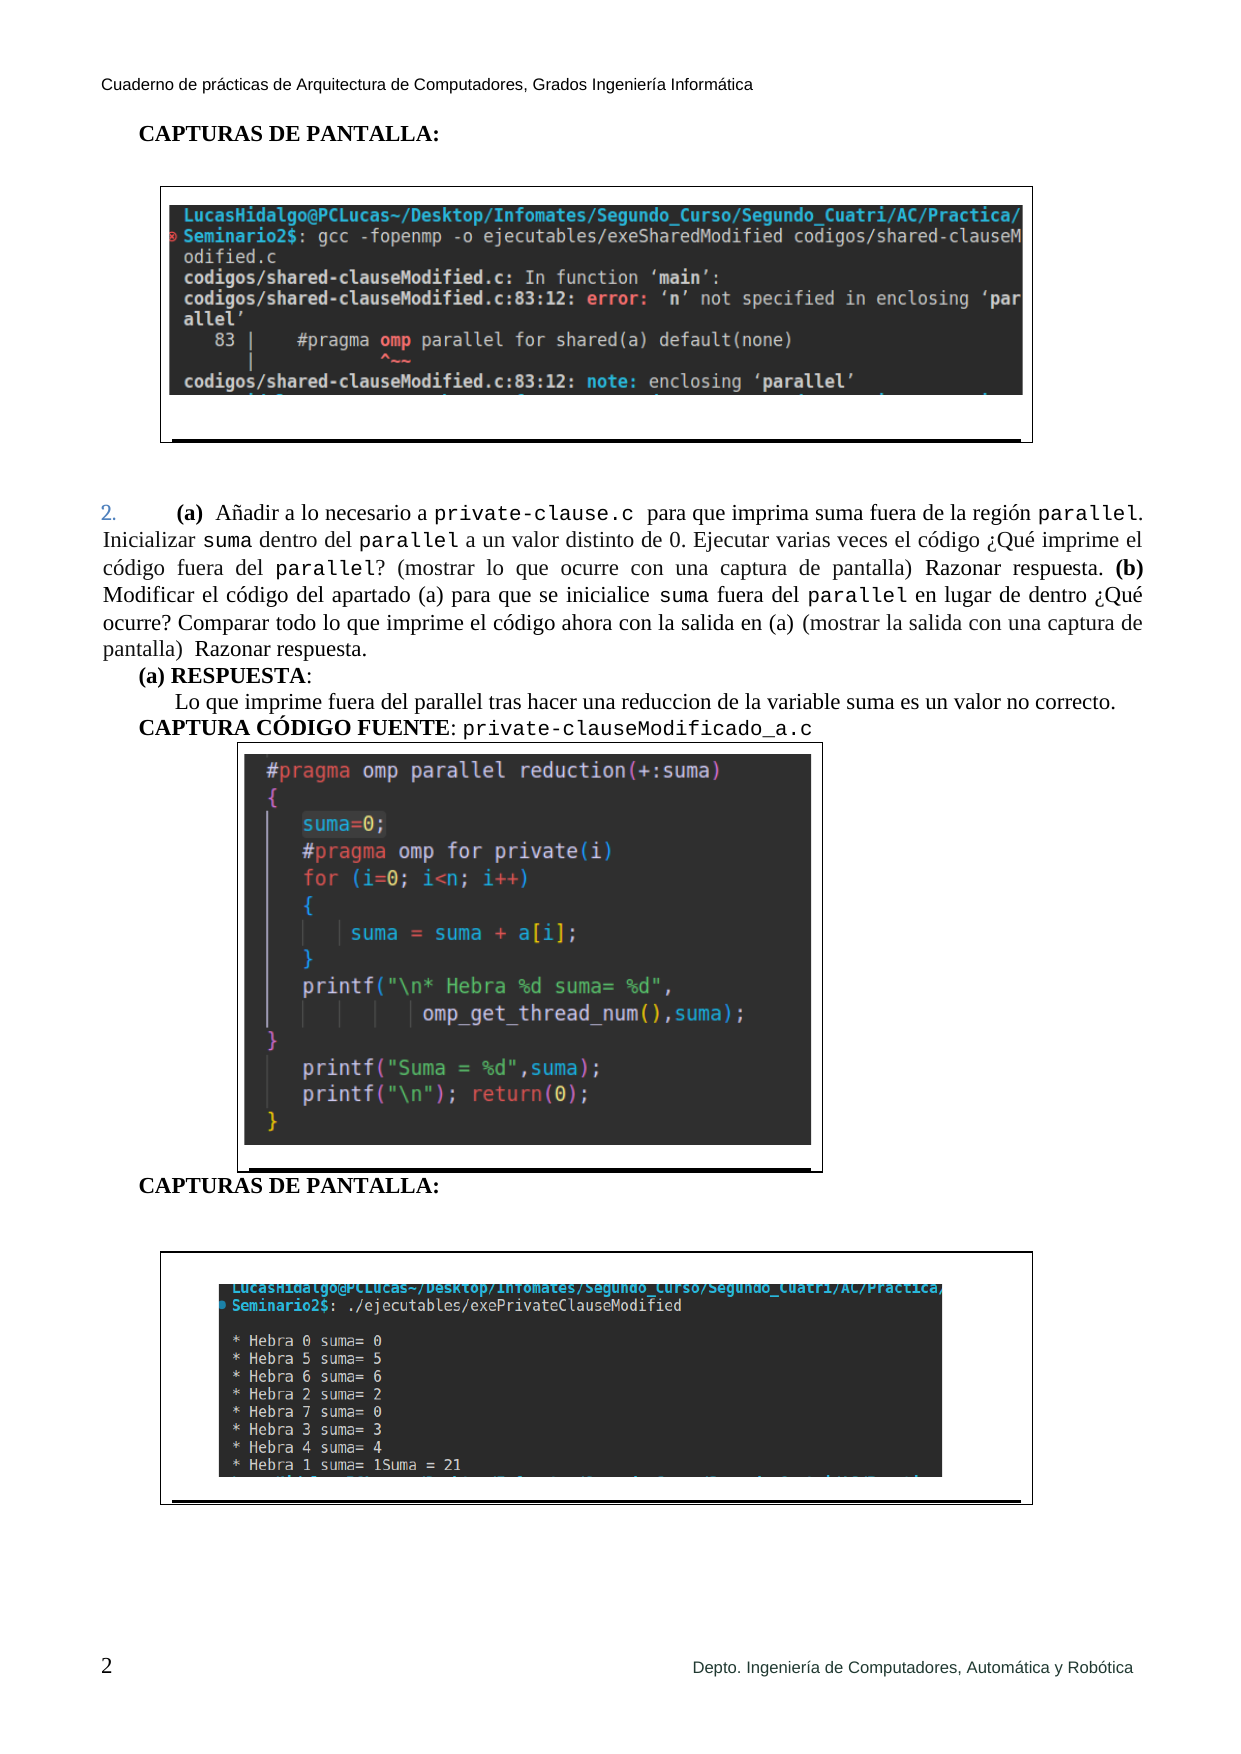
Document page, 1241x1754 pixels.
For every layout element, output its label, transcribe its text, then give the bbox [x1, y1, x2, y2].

picture [244, 754, 812, 1145]
table_header [161, 187, 1032, 442]
text CAPTURA CÓDIGO FUENTE: private-clauseModificado_a.c [138, 714, 1143, 742]
text (a) RESPUESTA: [138, 662, 1143, 688]
text Lo que imprime fuera del parallel tras hacer una reduccion de la variable suma es un valor no correcto. [174, 688, 1143, 714]
picture [218, 1284, 943, 1477]
table_header [161, 1253, 1032, 1503]
table_header [238, 743, 822, 1171]
list (a) Añadir a lo necesario a private-clause.c para que imprima suma fuera de la región parallel. Inicializar suma dentro del parallel a un valor distinto de 0. Ejecutar varias veces el código ¿Qué imprime el código fuera del parallel? (mostrar lo que ocurre con una captura de pantalla) Razonar respuesta. (b) Modificar el código del apartado (a) para que se inicialice suma fuera del parallel en lugar de dentro ¿Qué ocurre? Comparar todo lo que imprime el código ahora con la salida en (a) (mostrar la salida con una captura de pantalla) Razonar respuesta. [101, 499, 1143, 662]
text CAPTURAS DE PANTALLA: [138, 1172, 1143, 1199]
picture [169, 205, 1023, 395]
text CAPTURAS DE PANTALLA: [138, 121, 1143, 147]
